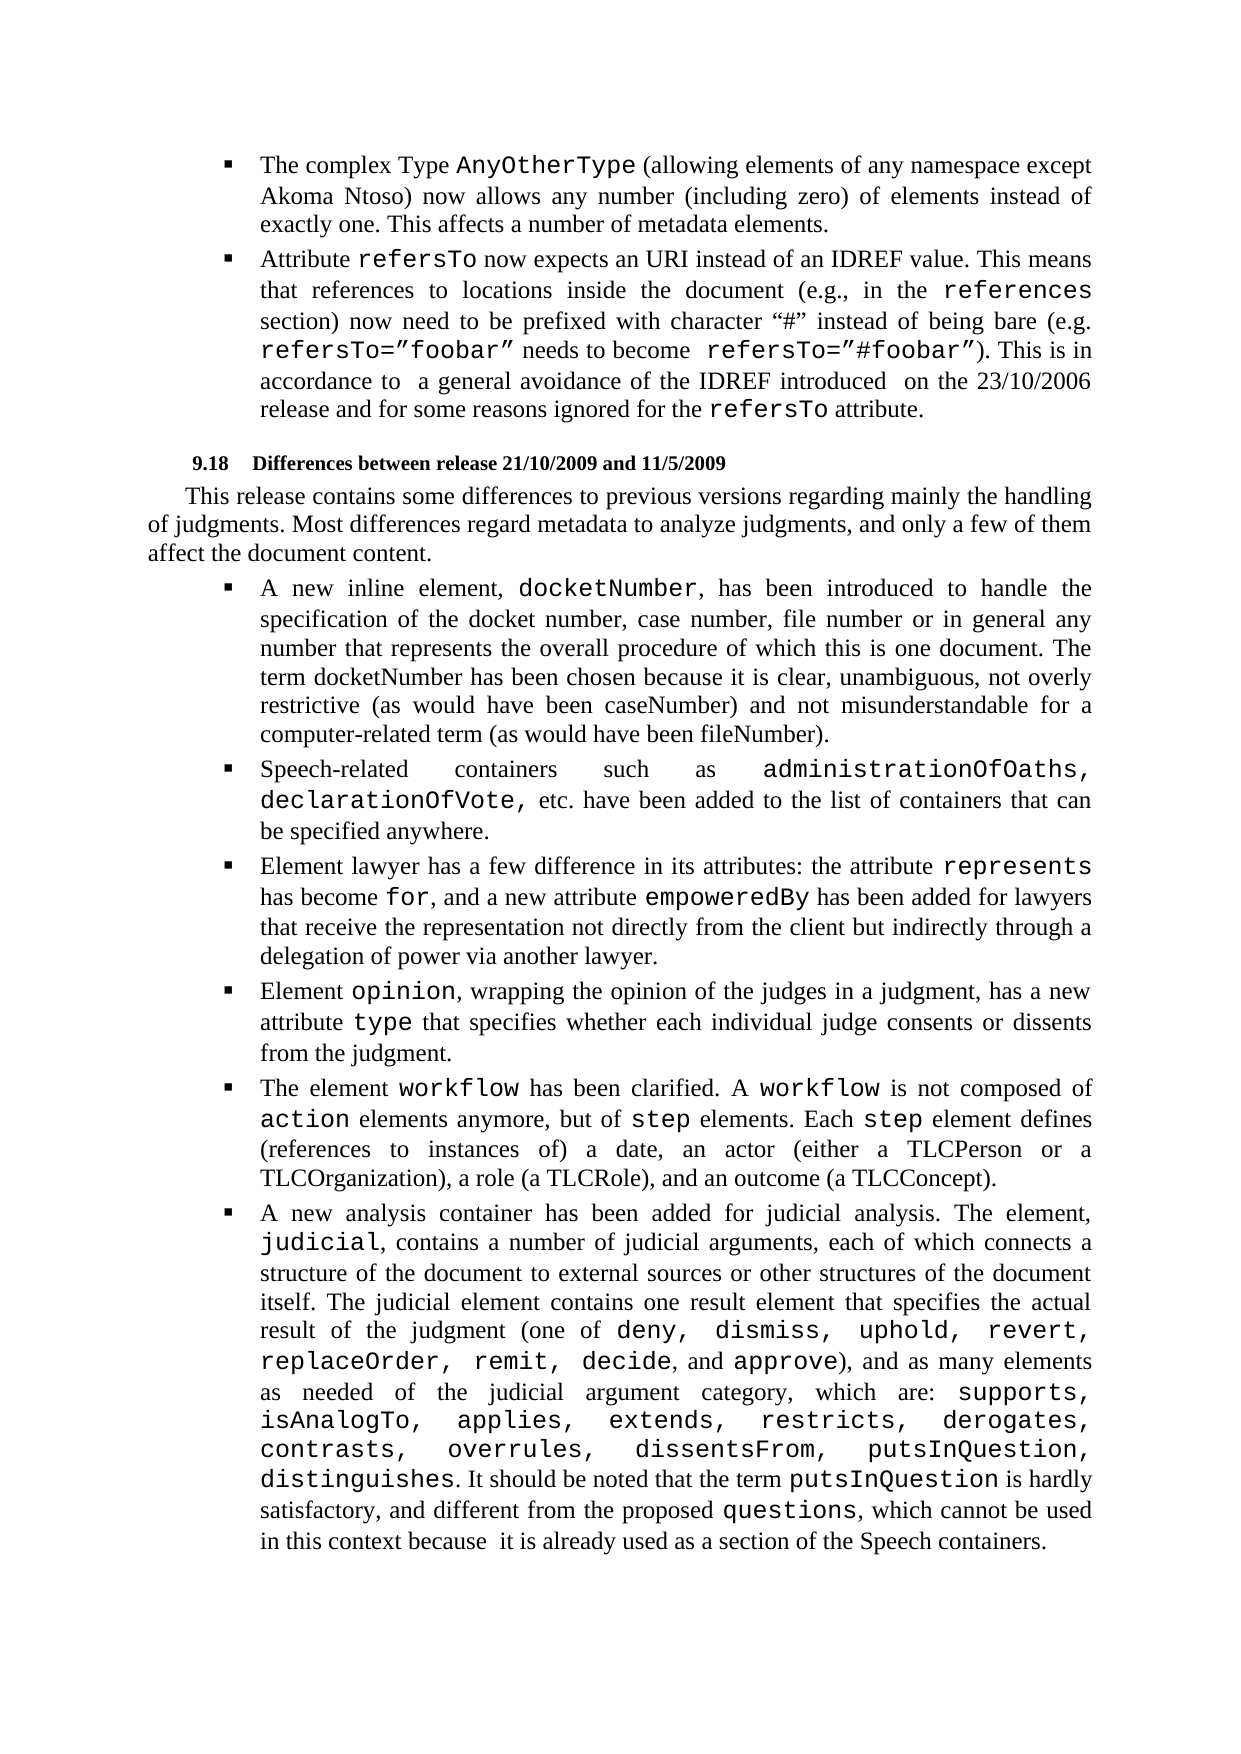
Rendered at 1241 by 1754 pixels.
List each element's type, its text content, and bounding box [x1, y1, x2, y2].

list Attribute refersTo now expects an URI instead of an IDREF value. This means that references to locations inside the document (e.g., in the references section) now need to be prefixed with character “#” instead of being bare (e.g. refersTo=”foobar” needs to become refersTo=”#foobar”). This is in accordance to a general avoidance of the IDREF introduced on the 23/10/2006 release and for some reasons ignored for the refersTo attribute. [222, 244, 1092, 425]
list A new analysis container has been added for judicial analysis. The element, judicial, contains a number of judicial arguments, each of which connects a structure of the document to external sources or other structures of the document itself. The judicial element contains one result element that specifies the actual result of the judgment (one of deny, dismiss, uphold, revert, replaceOrder, remit, decide, and approve), and as many elements as needed of the judicial argument category, which are: supports, isAnalogTo, applies, extends, restricts, derogates, contrasts, overrules, dissentsFrom, putsInQuestion, distinguishes. It should be noted that the term putsInQuestion is hardly satisfactory, and different from the proposed questions, which cannot be used in this context because it is already used as a section of the Speech containers. [222, 1198, 1092, 1555]
list Speech-related containers such as administrationOfOaths, declarationOfVote, etc. have been added to the list of containers that can be specified anywhere. [222, 754, 1092, 844]
list The complex Type AnyOtherType (allowing elements of any namespace except Akoma Ntoso) now allows any number (including zero) of elements instead of exactly one. This affects a number of metadata elements. [222, 150, 1092, 238]
list The element workflow has been clarified. A workflow is not composed of action elements anymore, but of step elements. Each step element defines (references to instances of) a date, an actor (either a TLCPerson or a TLCOrganization), a role (a TLCRole), and an outcome (a TLCConcept). [222, 1073, 1092, 1192]
list Element lawyer has a few difference in its attributes: the attribute represents has become for, and a new attribute empoweredBy has been added for lawyers that receive the representation not directly from the client but indirectly through a delegation of power via another lawyer. [222, 851, 1092, 970]
subtitle Differences between release 21/10/2009 and 11/5/2009 [192, 450, 1092, 474]
list A new inline element, docketNumber, has been introduced to handle the specification of the docket number, case number, file number or in general any number that represents the overall procedure of which this is one document. The term docketNumber has been chosen because it is clear, unambiguous, not overly restrictive (as would have been caseNumber) and not misunderstandable for a computer-related term (as would have been fileNumber). [222, 573, 1092, 748]
text This release contains some differences to previous versions regarding mainly the handling of judgments. Most differences regard metadata to analyze judgments, and only a few of them affect the document content. [148, 481, 1092, 567]
list Element opinion, wrapping the opinion of the judges in a judgment, has a new attribute type that specifies whether each individual judge consents or dissents from the judgment. [222, 976, 1092, 1067]
